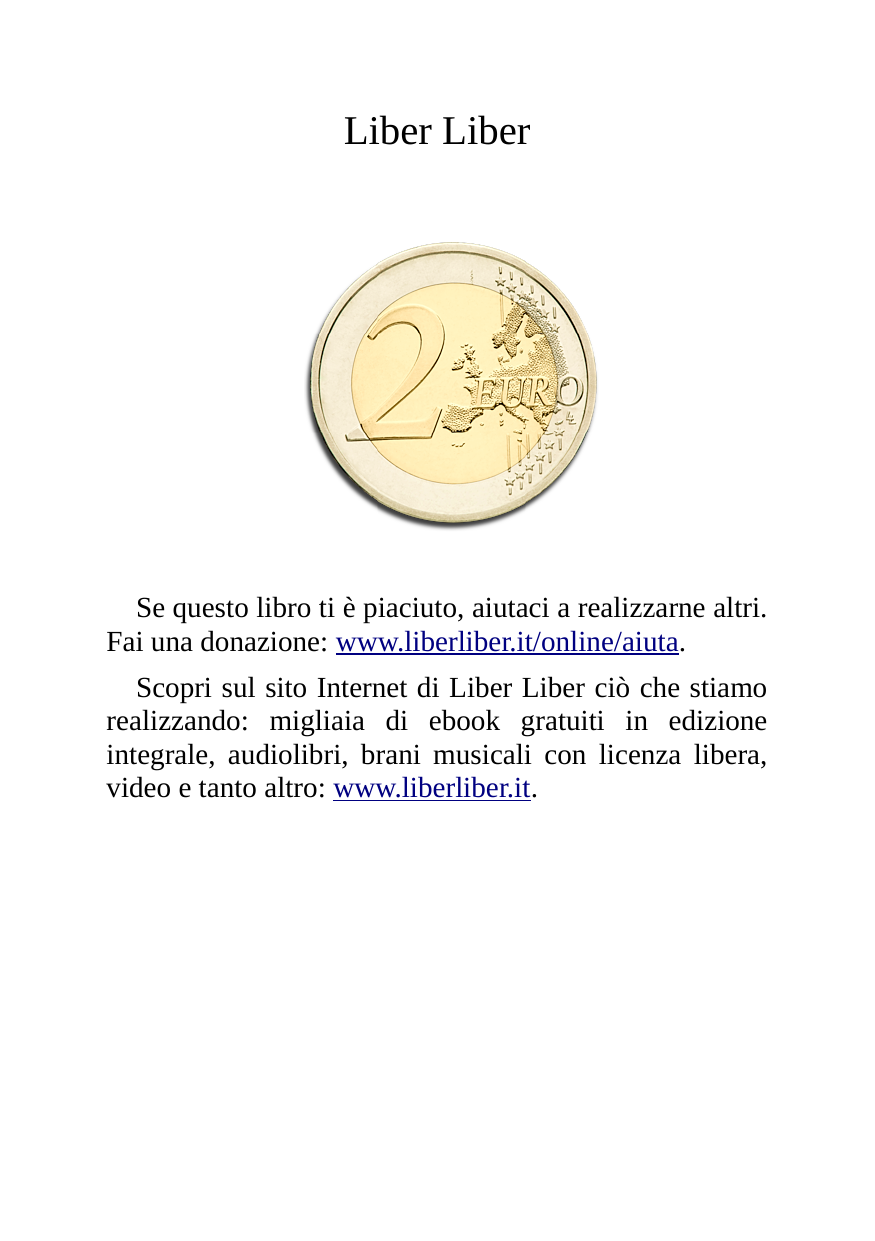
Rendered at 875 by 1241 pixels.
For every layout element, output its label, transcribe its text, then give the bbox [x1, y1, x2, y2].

text Scopri sul sito Internet di Liber Liber ciò che stiamo realizzando: migliaia di ebook gratuiti in edizione integrale, audiolibri, brani musicali con licenza libera, video e tanto altro: www.liberliber.it. [106, 670, 768, 804]
subtitle Liber Liber [106, 106, 768, 153]
text Se questo libro ti è piaciuto, aiutaci a realizzarne altri. Fai una donazione: www.liberliber.it/online/aiuta. [106, 590, 768, 657]
picture [304, 236, 600, 532]
